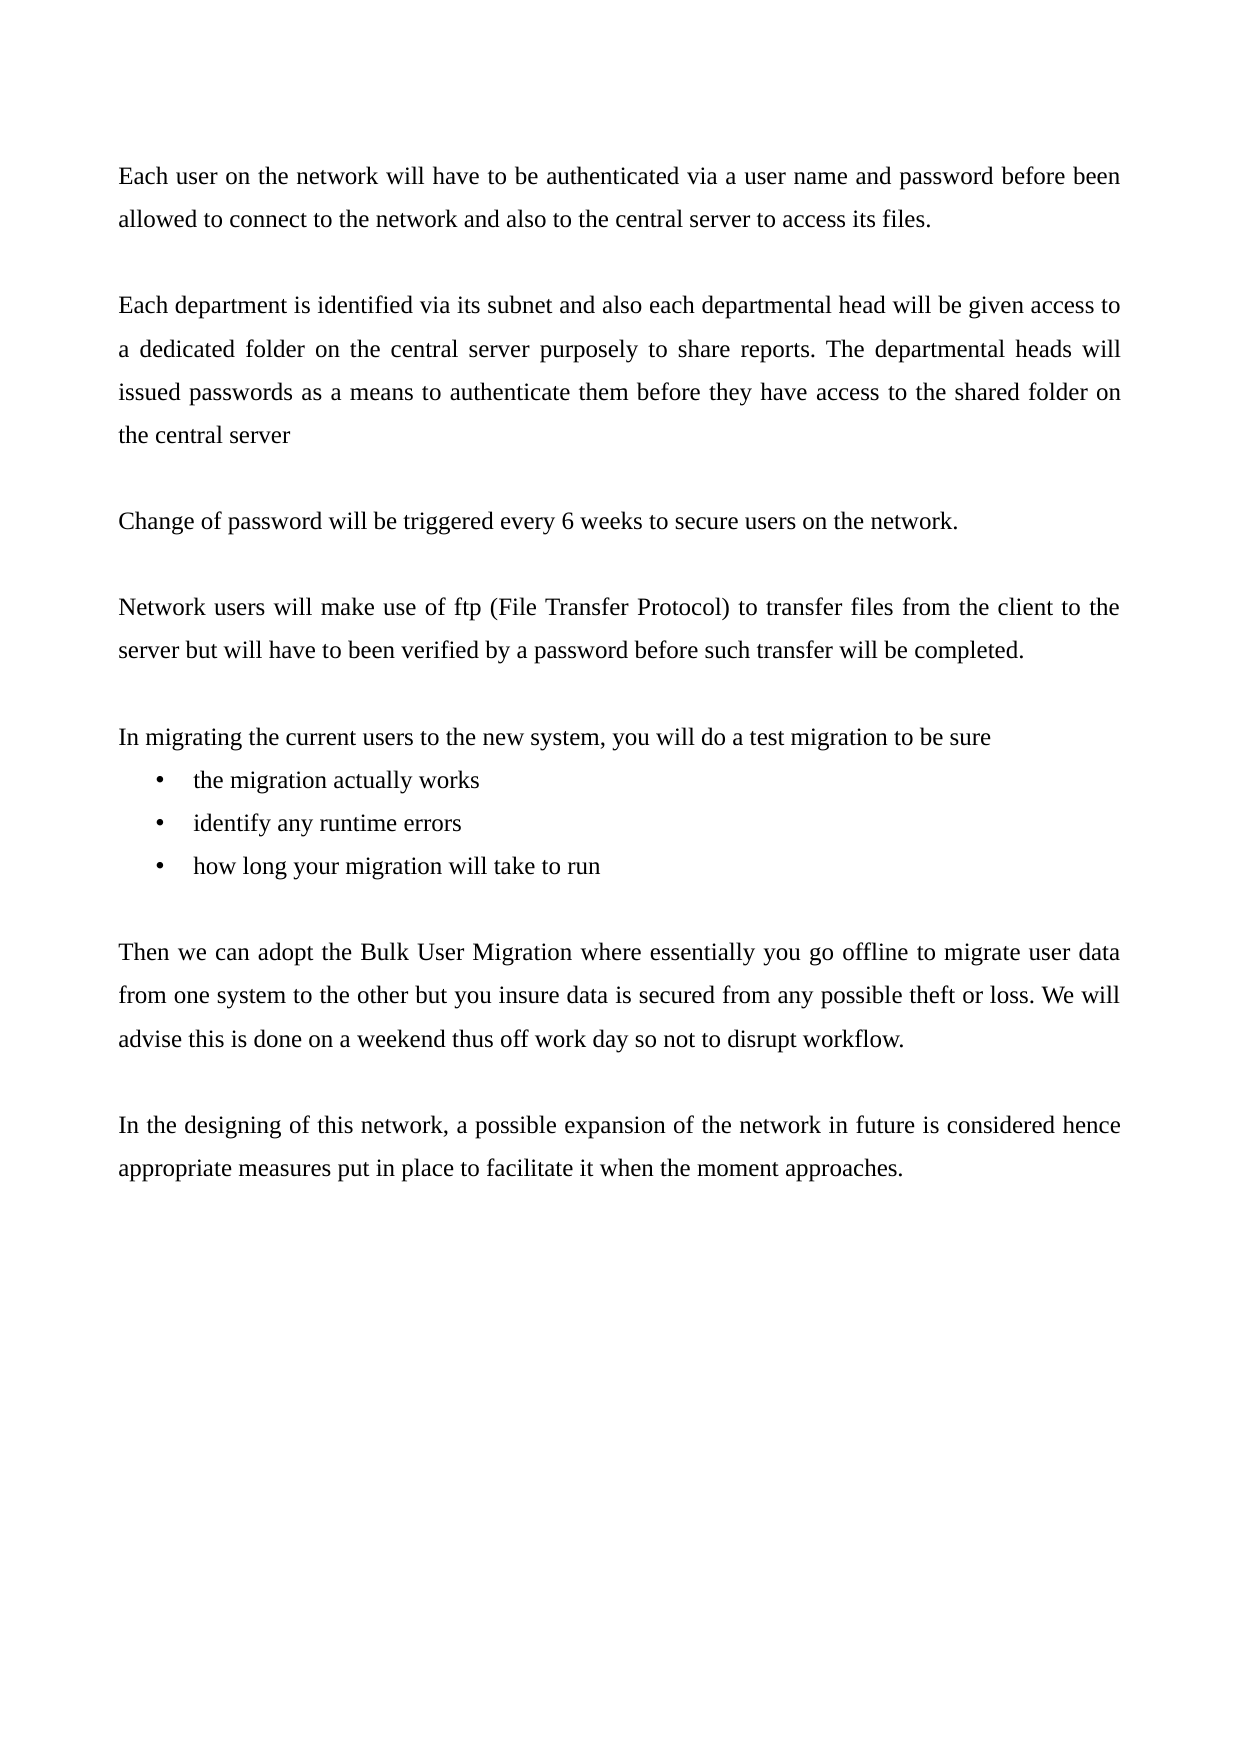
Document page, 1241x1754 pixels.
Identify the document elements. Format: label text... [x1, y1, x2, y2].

text Change of password will be triggered every 6 weeks to secure users on the network. [118, 506, 1122, 535]
text Then we can adopt the Bulk User Migration where essentially you go offline to migrate user data from one system to the other but you insure data is secured from any possible theft or loss. We will advise this is done on a weekend thus off work day so not to disrupt workflow. [118, 937, 1122, 1052]
text Each user on the network will have to be authenticated via a user name and password before been allowed to connect to the network and also to the central server to access its files. [118, 161, 1122, 233]
text Network users will make use of ftp (File Transfer Protocol) to transfer files from the client to the server but will have to been verified by a password before such transfer will be completed. [118, 592, 1122, 664]
text In the designing of this network, a possible expansion of the network in future is considered hence appropriate measures put in place to facilitate it when the moment approaches. [118, 1110, 1122, 1182]
text In migrating the current users to the new system, you will do a test migration to be sure [118, 722, 1122, 751]
list identify any runtime errors [156, 808, 1122, 837]
list how long your migration will take to run [156, 851, 1122, 880]
list the migration actually works [156, 765, 1122, 794]
text Each department is identified via its subnet and also each departmental head will be given access to a dedicated folder on the central server purposely to share reports. The departmental heads will issued passwords as a means to authenticate them before they have access to the shared folder on the central server [118, 291, 1122, 449]
